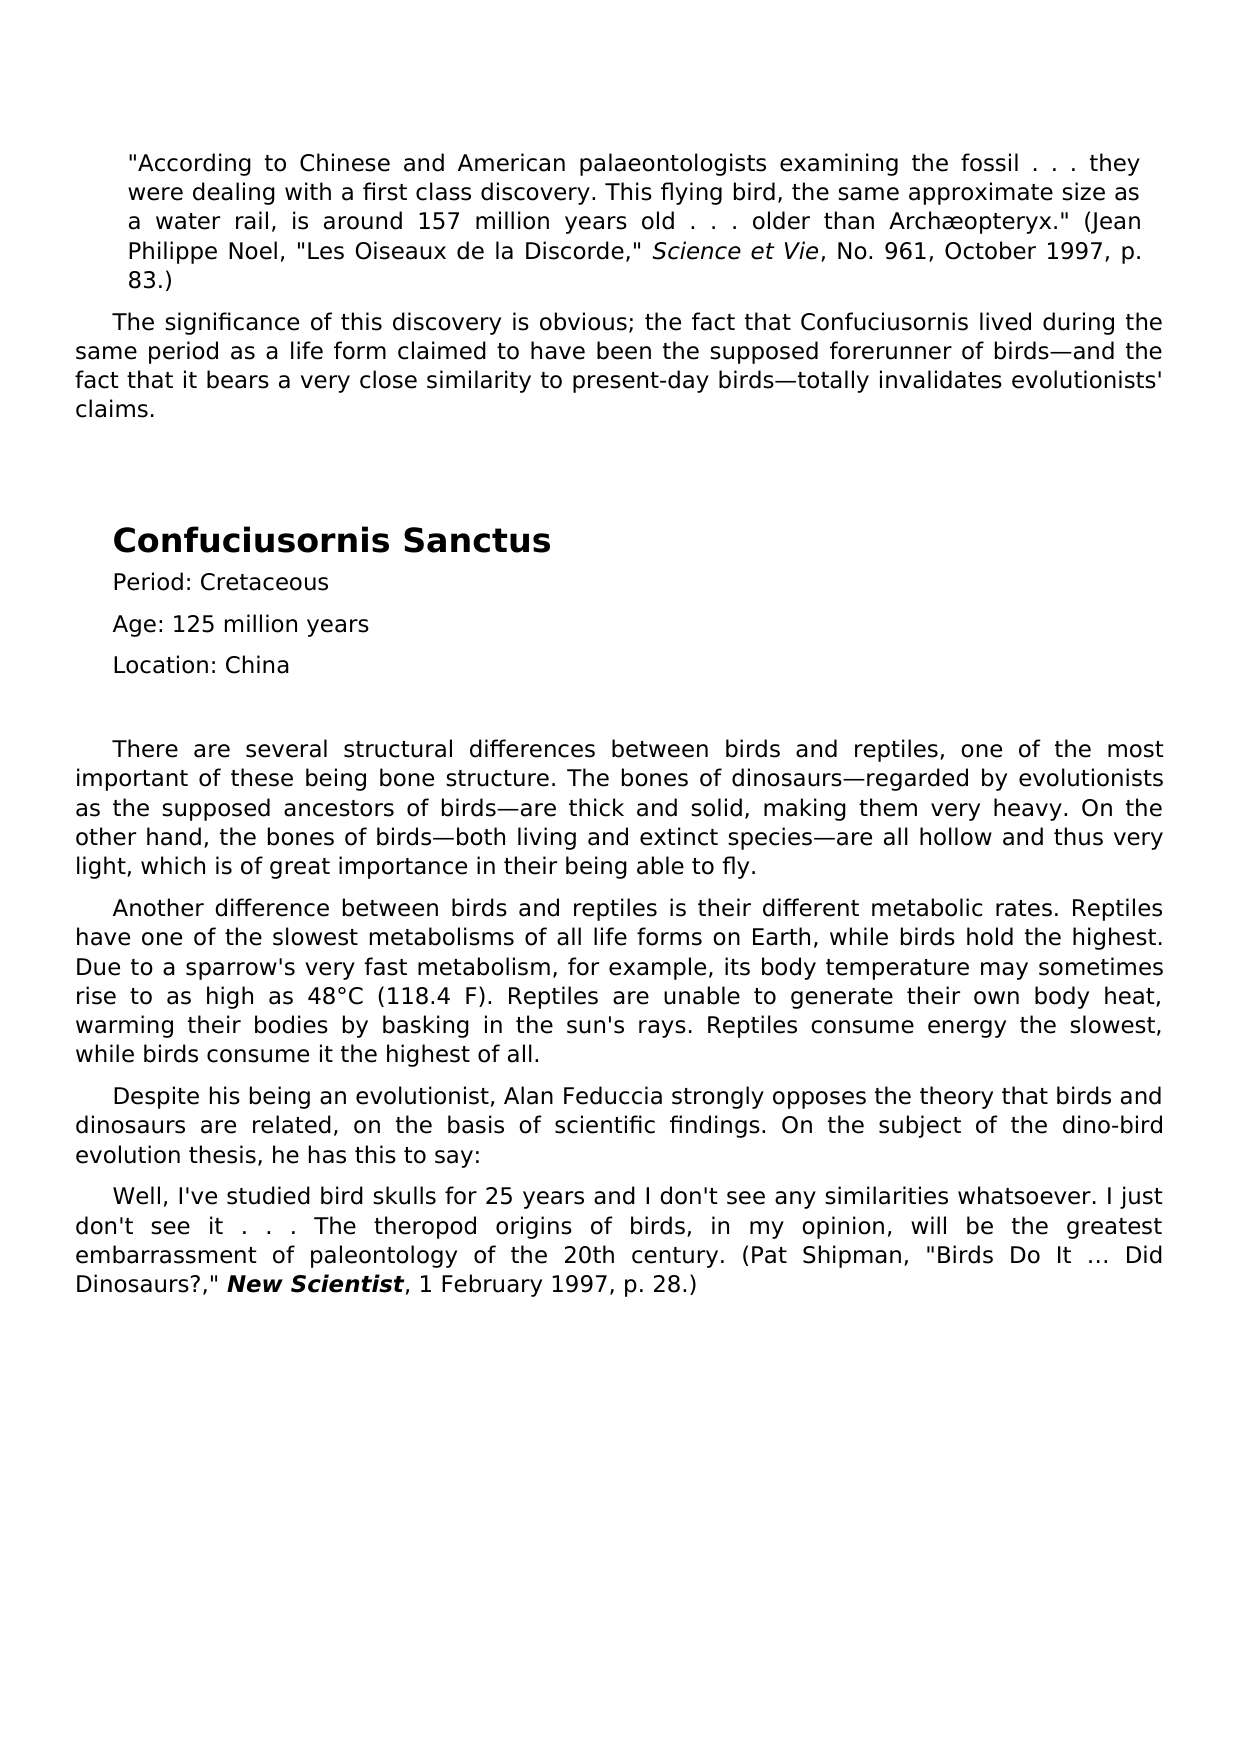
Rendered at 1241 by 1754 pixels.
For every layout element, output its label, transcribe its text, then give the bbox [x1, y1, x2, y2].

text Period: Cretaceous [75, 569, 1165, 596]
text "According to Chinese and American palaeontologists examining the fossil . . . they were dealing with a first class discovery. This flying bird, the same approximate size as a water rail, is around 157 million years old . . . older than Archæopteryx." (Jean Philippe Noel, "Les Oiseaux de la Discorde," Science et Vie, No. 961, October 1997, p. 83.) [127, 150, 1143, 294]
text Age: 125 million years [75, 611, 1165, 638]
text Location: China [75, 653, 1165, 679]
text The significance of this discovery is obvious; the fact that Confuciusornis lived during the same period as a life form claimed to have been the supposed forerunner of birds—and the fact that it bears a very close similarity to present-day birds—totally invalidates evolutionists' claims. [75, 309, 1165, 423]
text Well, I've studied bird skulls for 25 years and I don't see any similarities whatsoever. I just don't see it . . . The theropod origins of birds, in my opinion, will be the greatest embarrassment of paleontology of the 20th century. (Pat Shipman, "Birds Do It … Did Dinosaurs?," New Scientist, 1 February 1997, p. 28.) [75, 1183, 1165, 1298]
text There are several structural differences between birds and reptiles, one of the most important of these being bone structure. The bones of dinosaurs—regarded by evolutionists as the supposed ancestors of birds—are thick and solid, making them very heavy. On the other hand, the bones of birds—both living and extinct species—are all hollow and thus very light, which is of great importance in their being able to fly. [75, 736, 1165, 880]
subtitle Confuciusornis Sanctus [112, 522, 1165, 561]
text Another difference between birds and reptiles is their different metabolic rates. Reptiles have one of the slowest metabolisms of all life forms on Earth, while birds hold the highest. Due to a sparrow's very fast metabolism, for example, its body temperature may sometimes rise to as high as 48°C (118.4 F). Reptiles are unable to generate their own body heat, warming their bodies by basking in the sun's rays. Reptiles consume energy the slowest, while birds consume it the highest of all. [75, 895, 1165, 1068]
text Despite his being an evolutionist, Alan Feduccia strongly opposes the theory that birds and dinosaurs are related, on the basis of scientific findings. On the subject of the dino-bird evolution thesis, he has this to say: [75, 1083, 1165, 1168]
